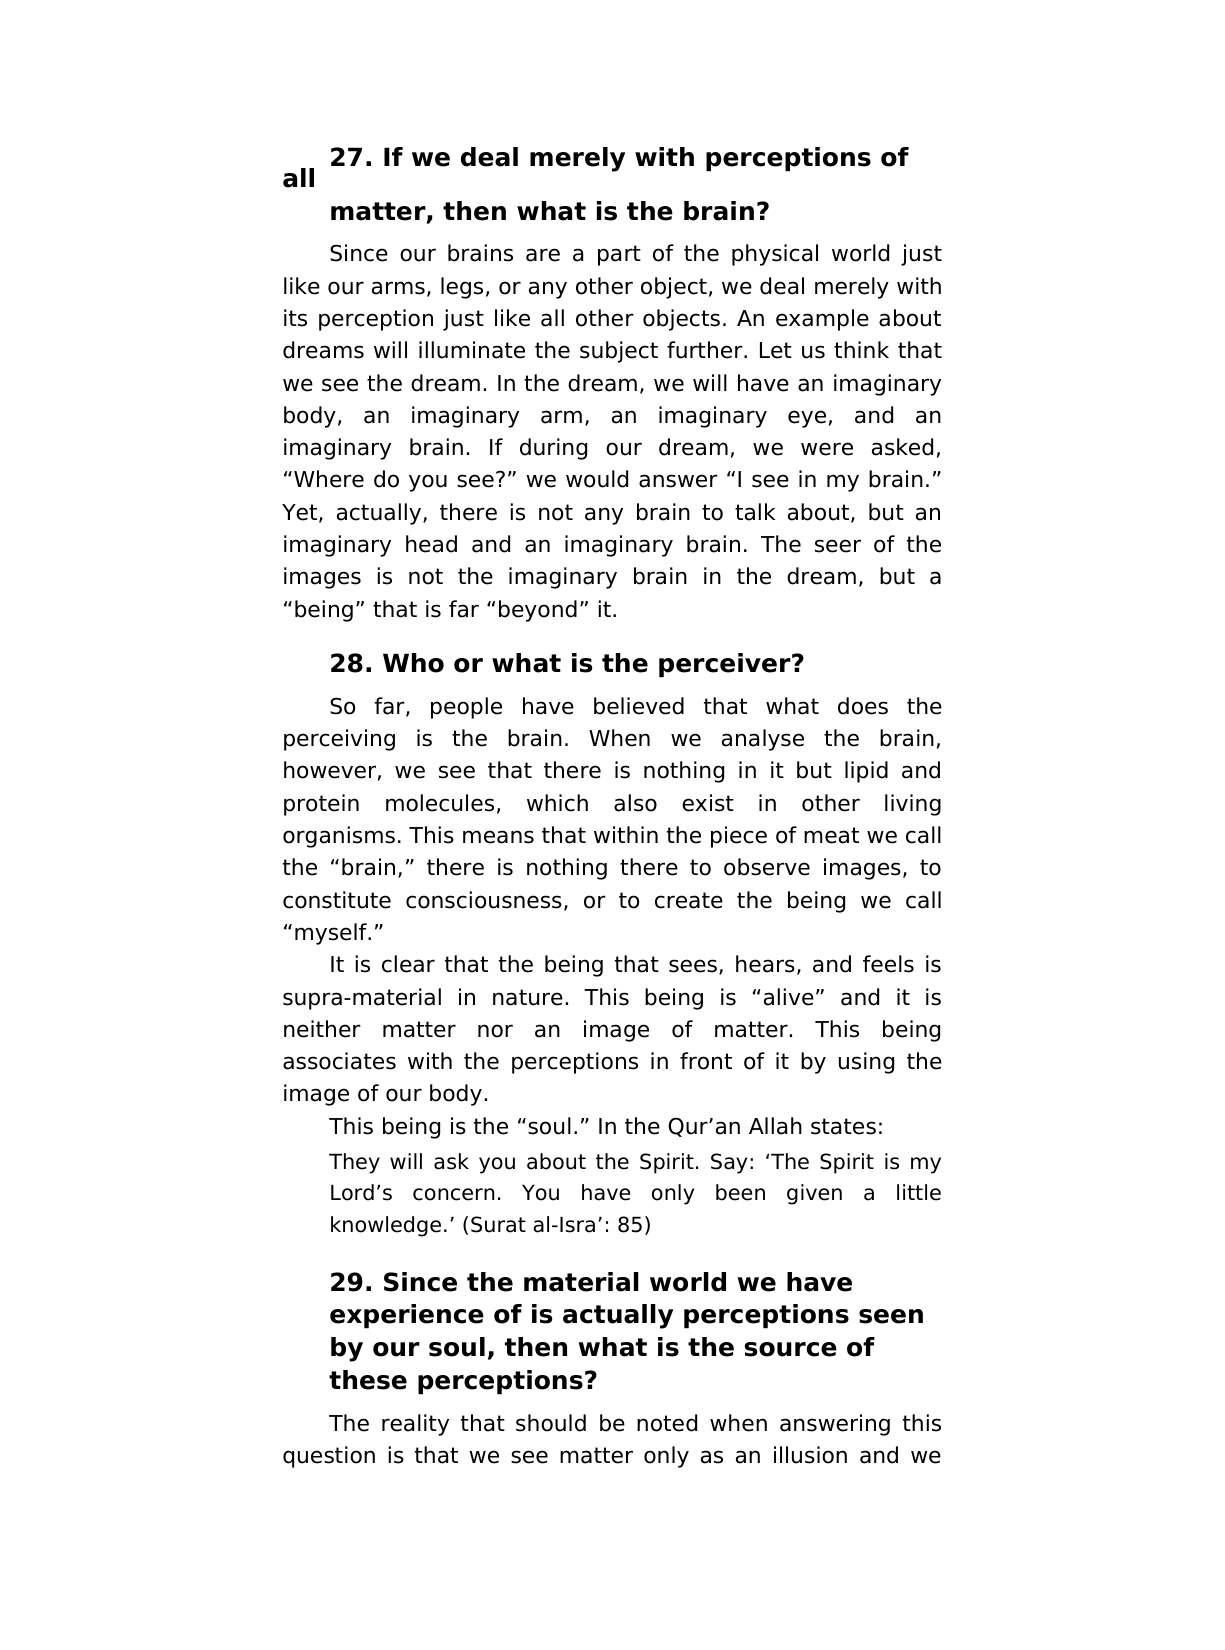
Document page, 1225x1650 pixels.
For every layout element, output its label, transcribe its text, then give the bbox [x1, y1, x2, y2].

text matter, then what is the brain? [282, 203, 943, 224]
text They will ask you about the Spirit. Say: ‘The Spirit is my Lord’s concern. You have only been given a little knowledge.’ (Surat al-Isra’: 85) [329, 1144, 943, 1238]
text It is clear that the being that sees, hears, and feels is supra-material in nature. This being is “alive” and it is neither matter nor an image of matter. This being associates with the perceptions in front of it by using the image of our body. [282, 947, 943, 1108]
text these perceptions? [282, 1372, 943, 1393]
text 27. If we deal merely with perceptions of all [282, 150, 943, 192]
text 28. Who or what is the perceiver? [282, 656, 943, 677]
text The reality that should be noted when answering this question is that we see matter only as an illusion and we [282, 1405, 943, 1470]
text So far, people have believed that what does the perceiving is the brain. When we analyse the brain, however, we see that there is nothing in it but lipid and protein molecules, which also exist in other living organisms. This means that within the piece of meat we call the “brain,” there is nothing there to observe images, to constitute consciousness, or to create the being we call “myself.” [282, 688, 943, 947]
text This being is the “soul.” In the Qur’an Allah states: [282, 1108, 943, 1141]
text Since our brains are a part of the physical world just like our arms, legs, or any other object, we deal merely with its perception just like all other objects. An example about dreams will illuminate the subject further. Let us think that we see the dream. In the dream, we will have an imaginary body, an imaginary arm, an imaginary eye, and an imaginary brain. If during our dream, we were asked, “Where do you see?” we would answer “I see in my brain.” Yet, actually, there is not any brain to talk about, but an imaginary head and an imaginary brain. The seer of the images is not the imaginary brain in the dream, but a “being” that is far “beyond” it. [282, 236, 943, 623]
text experience of is actually perceptions seen [282, 1307, 943, 1328]
text 29. Since the material world we have [282, 1275, 943, 1296]
text by our soul, then what is the source of [282, 1340, 943, 1361]
